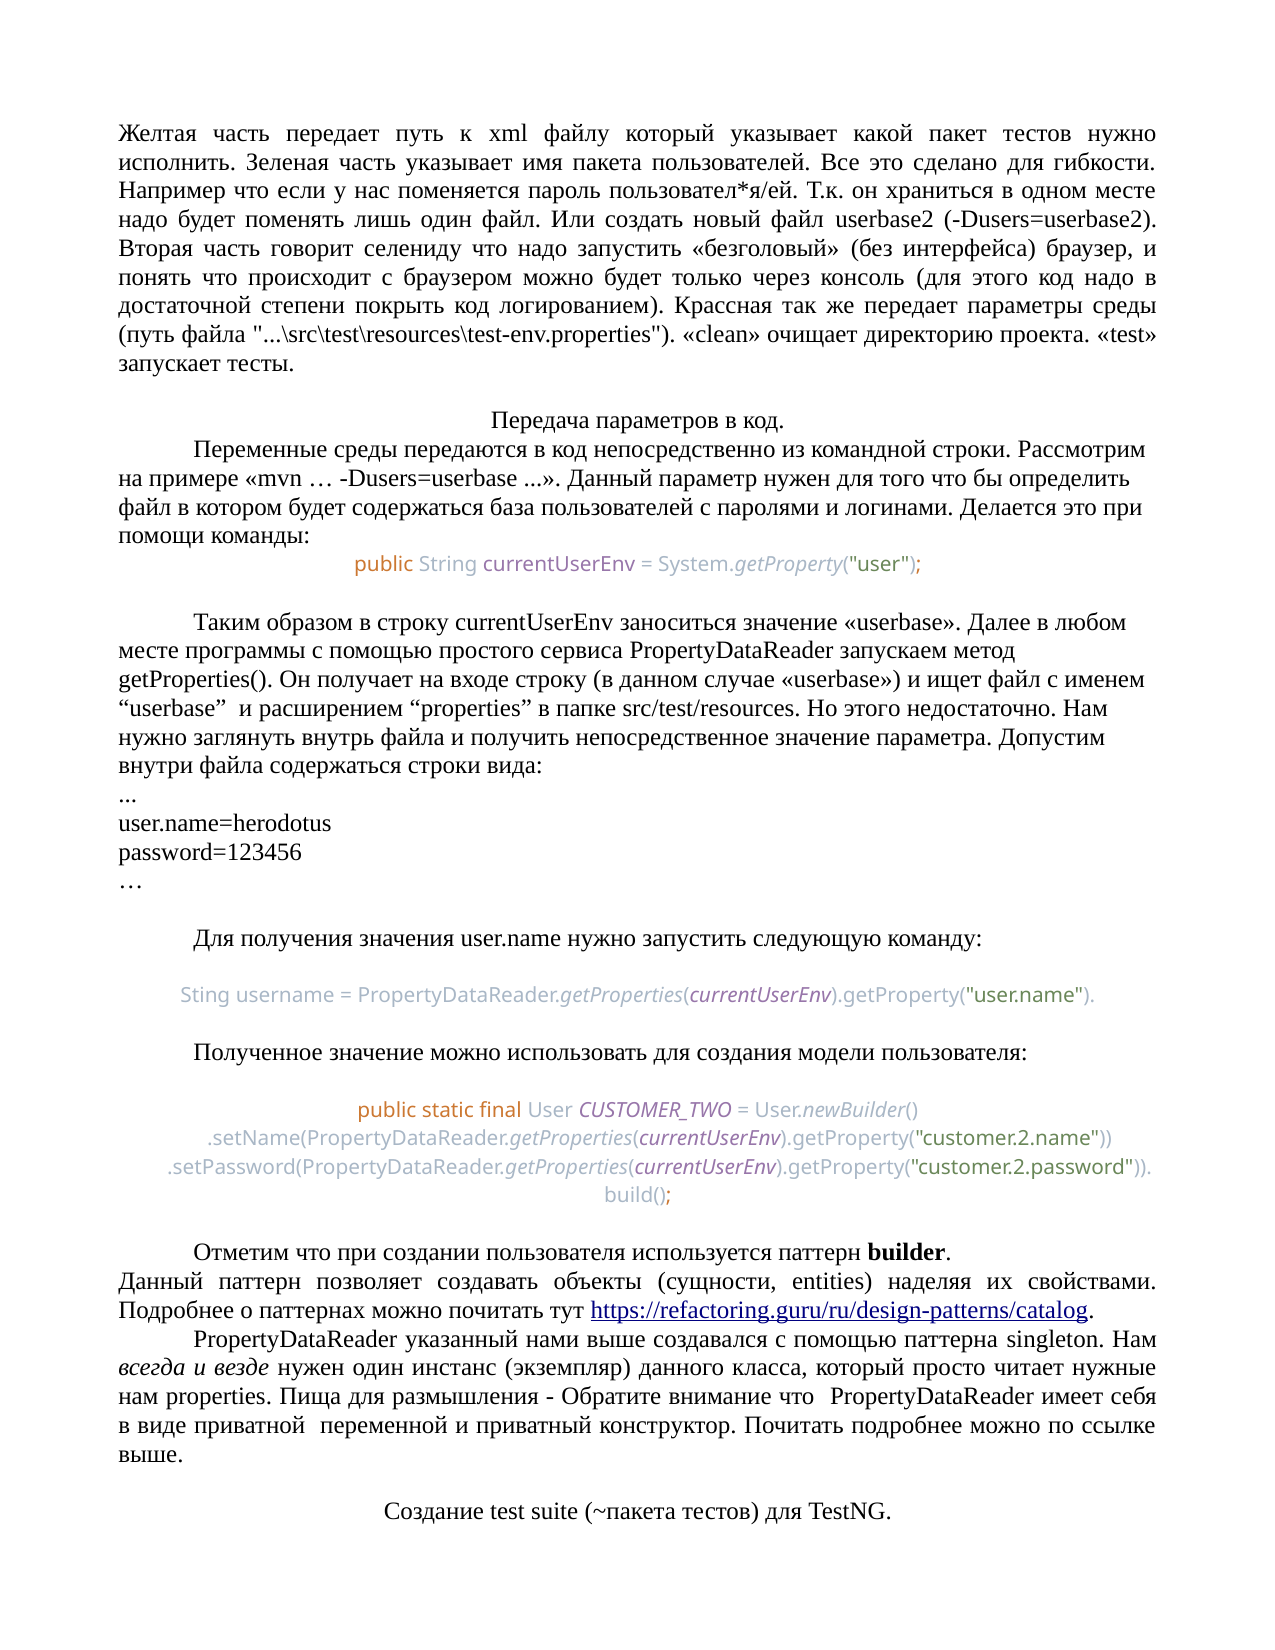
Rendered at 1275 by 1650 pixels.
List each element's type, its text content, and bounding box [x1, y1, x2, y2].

text ... [118, 779, 1157, 808]
text Создание test suite (~пакета тестов) для TestNG. [118, 1496, 1157, 1525]
text Отметим что при создании пользователя используется паттерн builder. [118, 1237, 1157, 1266]
text public static final User CUSTOMER_TWO = User.newBuilder() .setName(PropertyDataReader.getProperties(currentUserEnv).getProperty("customer.2.name")) .setPassword(PropertyDataReader.getProperties(currentUserEnv).getProperty("customer.2.password")).build(); [118, 1095, 1157, 1209]
text Sting username = PropertyDataReader.getProperties(currentUserEnv).getProperty("user.name"). [118, 980, 1157, 1009]
text Полученное значение можно использовать для создания модели пользователя: [118, 1037, 1157, 1066]
text … [118, 865, 1157, 894]
text Таким образом в строку currentUserEnv заноситься значение «userbase». Далее в любом месте программы с помощью простого сервиса PropertyDataReader запускаем метод getProperties(). Он получает на входе строку (в данном случае «userbase») и ищет файл с именем “userbase” и расширением “properties” в папке src/test/resources. Но этого недостаточно. Нам нужно заглянуть внутрь файла и получить непосредственное значение параметра. Допустим внутри файла содержаться строки вида: [118, 607, 1157, 779]
text Передача параметров в код. [118, 406, 1157, 434]
text PropertyDataReader указанный нами выше создавался с помощью паттерна singleton. Нам всегда и везде нужен один инстанс (экземпляр) данного класса, который просто читает нужные нам properties. Пища для размышления - Обратите внимание что PropertyDataReader имеет себя в виде приватной переменной и приватный конструктор. Почитать подробнее можно по ссылке выше. [118, 1324, 1157, 1467]
text user.name=herodotus [118, 808, 1157, 837]
text public String currentUserEnv = System.getProperty("user"); [118, 549, 1157, 578]
text Переменные среды передаются в код непосредственно из командной строки. Рассмотрим на примере «mvn … -Dusers=userbase ...». Данный параметр нужен для того что бы определить файл в котором будет содержаться база пользователей с паролями и логинами. Делается это при помощи команды: [118, 434, 1157, 549]
text Желтая часть передает путь к xml файлу который указывает какой пакет тестов нужно исполнить. Зеленая часть указывает имя пакета пользователей. Все это сделано для гибкости. Например что если у нас поменяется пароль пользовател*я/ей. Т.к. он храниться в одном месте надо будет поменять лишь один файл. Или создать новый файл userbase2 (-Dusers=userbase2). Вторая часть говорит селениду что надо запустить «безголовый» (без интерфейса) браузер, и понять что происходит с браузером можно будет только через консоль (для этого код надо в достаточной степени покрыть код логированием). Крассная так же передает параметры среды (путь файла "...\src\test\resources\test-env.properties"). «clean» очищает директорию проекта. «test» запускает тесты. [118, 118, 1157, 377]
text Данный паттерн позволяет создавать объекты (сущности, entities) наделяя их свойствами. Подробнее о паттернах можно почитать тут https://refactoring.guru/ru/design-patterns/catalog. [118, 1266, 1157, 1324]
text Для получения значения user.name нужно запустить следующую команду: [118, 923, 1157, 952]
text password=123456 [118, 837, 1157, 865]
